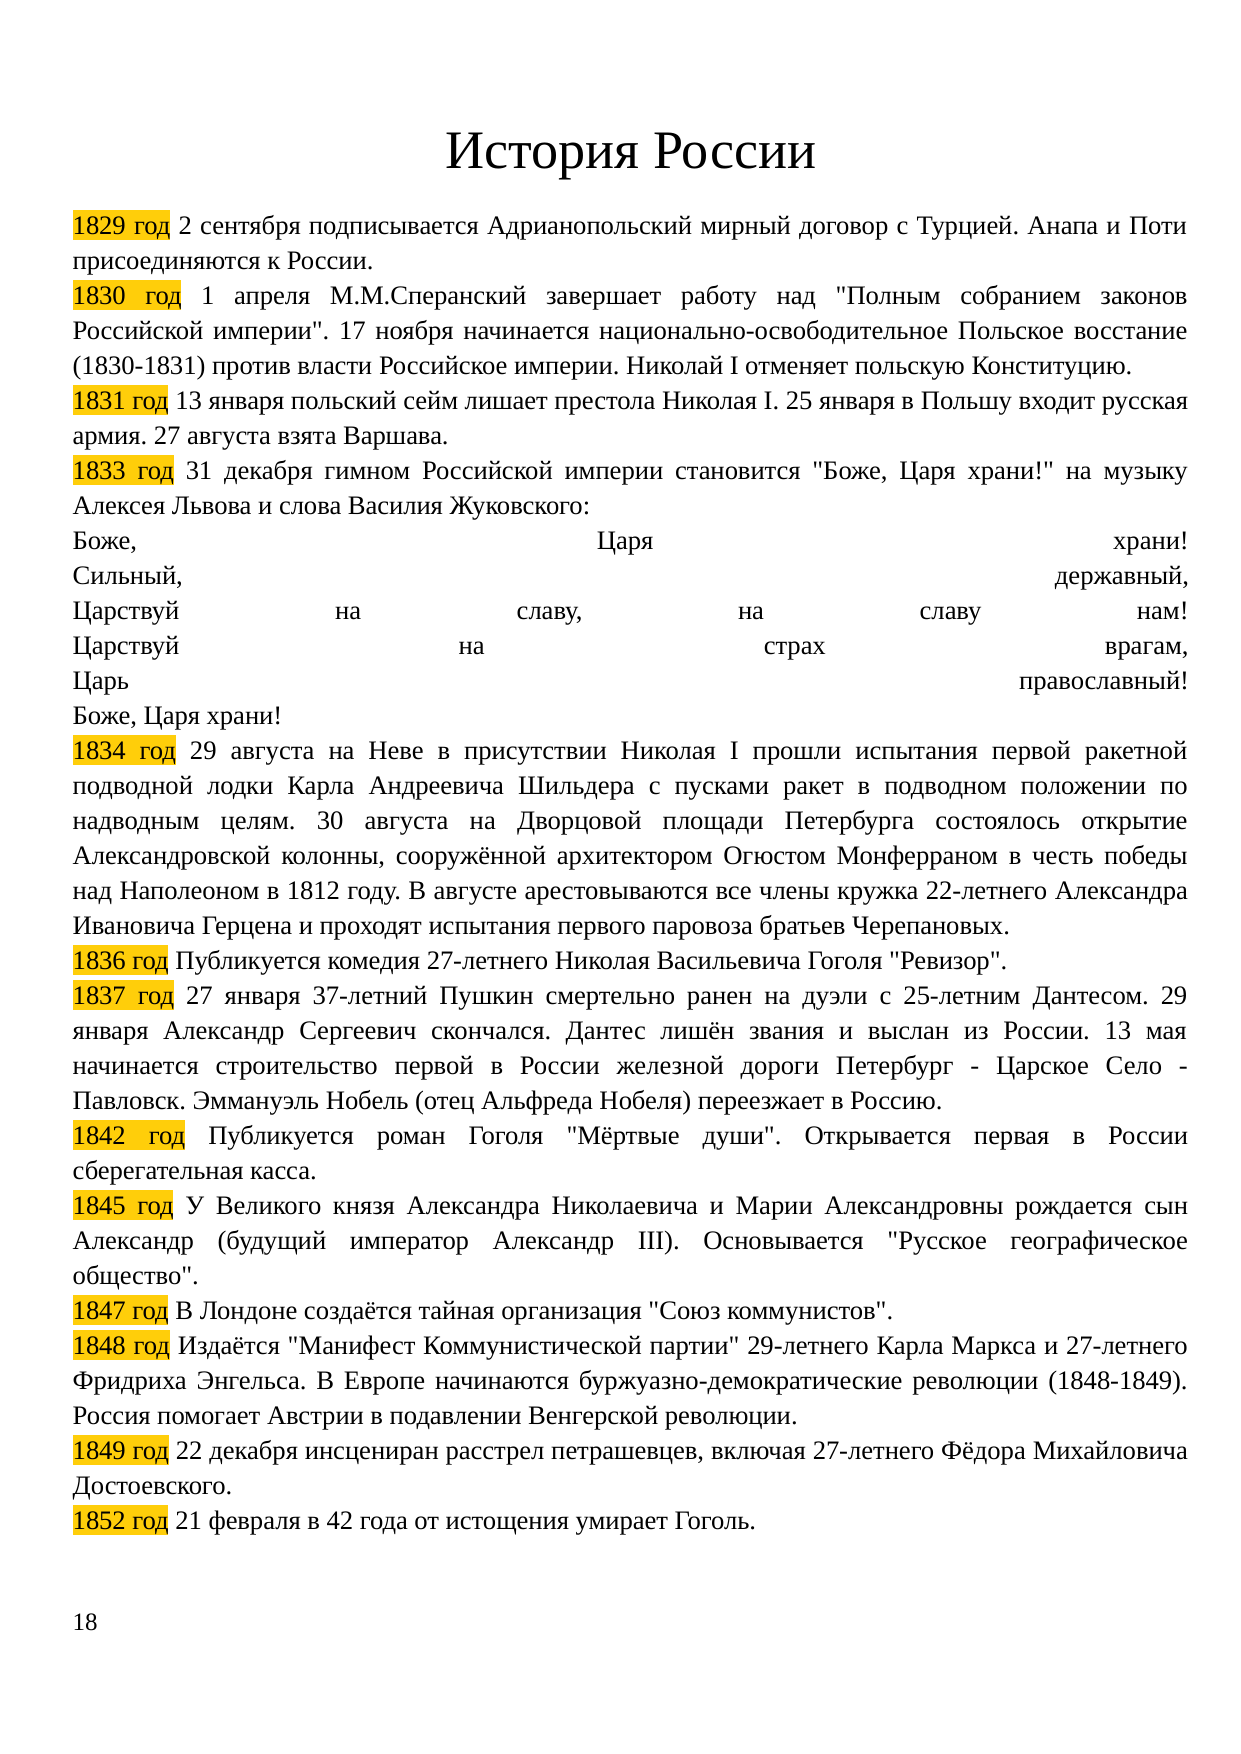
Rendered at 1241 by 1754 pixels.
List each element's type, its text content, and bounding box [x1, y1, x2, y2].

text 1830 год 1 апреля М.М.Сперанский завершает работу над "Полным собранием законов Российской империи". 17 ноября начинается национально-освободительное Польское восстание (1830-1831) против власти Российское империи. Николай I отменяет польскую Конституцию. [72, 280, 1189, 380]
text 1831 год 13 января польский сейм лишает престола Николая I. 25 января в Польшу входит русская армия. 27 августа взята Варшава. [72, 385, 1189, 450]
text 1834 год 29 августа на Неве в присутствии Николая I прошли испытания первой ракетной подводной лодки Карла Андреевича Шильдера с пусками ракет в подводном положении по надводным целям. 30 августа на Дворцовой площади Петербурга состоялось открытие Александровской колонны, сооружённой архитектором Огюстом Монферраном в честь победы над Наполеоном в 1812 году. В августе арестовываются все члены кружка 22-летнего Александра Ивановича Герцена и проходят испытания первого паровоза братьев Черепановых. [72, 735, 1189, 940]
text 1833 год 31 декабря гимном Российской империи становится "Боже, Царя храни!" на музыку Алексея Львова и слова Василия Жуковского: [72, 455, 1189, 520]
text 1842 год Публикуется роман Гоголя "Мёртвые души". Открывается первая в России сберегательная касса. [72, 1120, 1189, 1185]
text 1849 год 22 декабря инсцениран расстрел петрашевцев, включая 27-летнего Фёдора Михайловича Достоевского. [72, 1435, 1189, 1500]
text 1836 год Публикуется комедия 27-летнего Николая Васильевича Гоголя "Ревизор". [72, 945, 1189, 975]
text 1847 год В Лондоне создаётся тайная организация "Союз коммунистов". [72, 1295, 1189, 1325]
text 1852 год 21 февраля в 42 года от истощения умирает Гоголь. [72, 1505, 1189, 1535]
text 1829 год 2 сентября подписывается Адрианопольский мирный договор с Турцией. Анапа и Поти присоединяются к России. [72, 210, 1189, 275]
text 1848 год Издаётся "Манифест Коммунистической партии" 29-летнего Карла Маркса и 27-летнего Фридриха Энгельса. В Европе начинаются буржуазно-демократические революции (1848-1849). Россия помогает Австрии в подавлении Венгерской революции. [72, 1330, 1189, 1430]
text Боже, Царя храни! Сильный, державный, Царствуй на славу, на славу нам! Царствуй на страх врагам, Царь православный! Боже, Царя храни! [72, 525, 1189, 730]
text 1837 год 27 января 37-летний Пушкин смертельно ранен на дуэли с 25-летним Дантесом. 29 января Александр Сергеевич скончался. Дантес лишён звания и выслан из России. 13 мая начинается строительство первой в России железной дороги Петербург - Царское Село - Павловск. Эммануэль Нобель (отец Альфреда Нобеля) переезжает в Россию. [72, 980, 1189, 1115]
text 1845 год У Великого князя Александра Николаевича и Марии Александровны рождается сын Александр (будущий император Александр III). Основывается "Русское географическое общество". [72, 1190, 1189, 1290]
